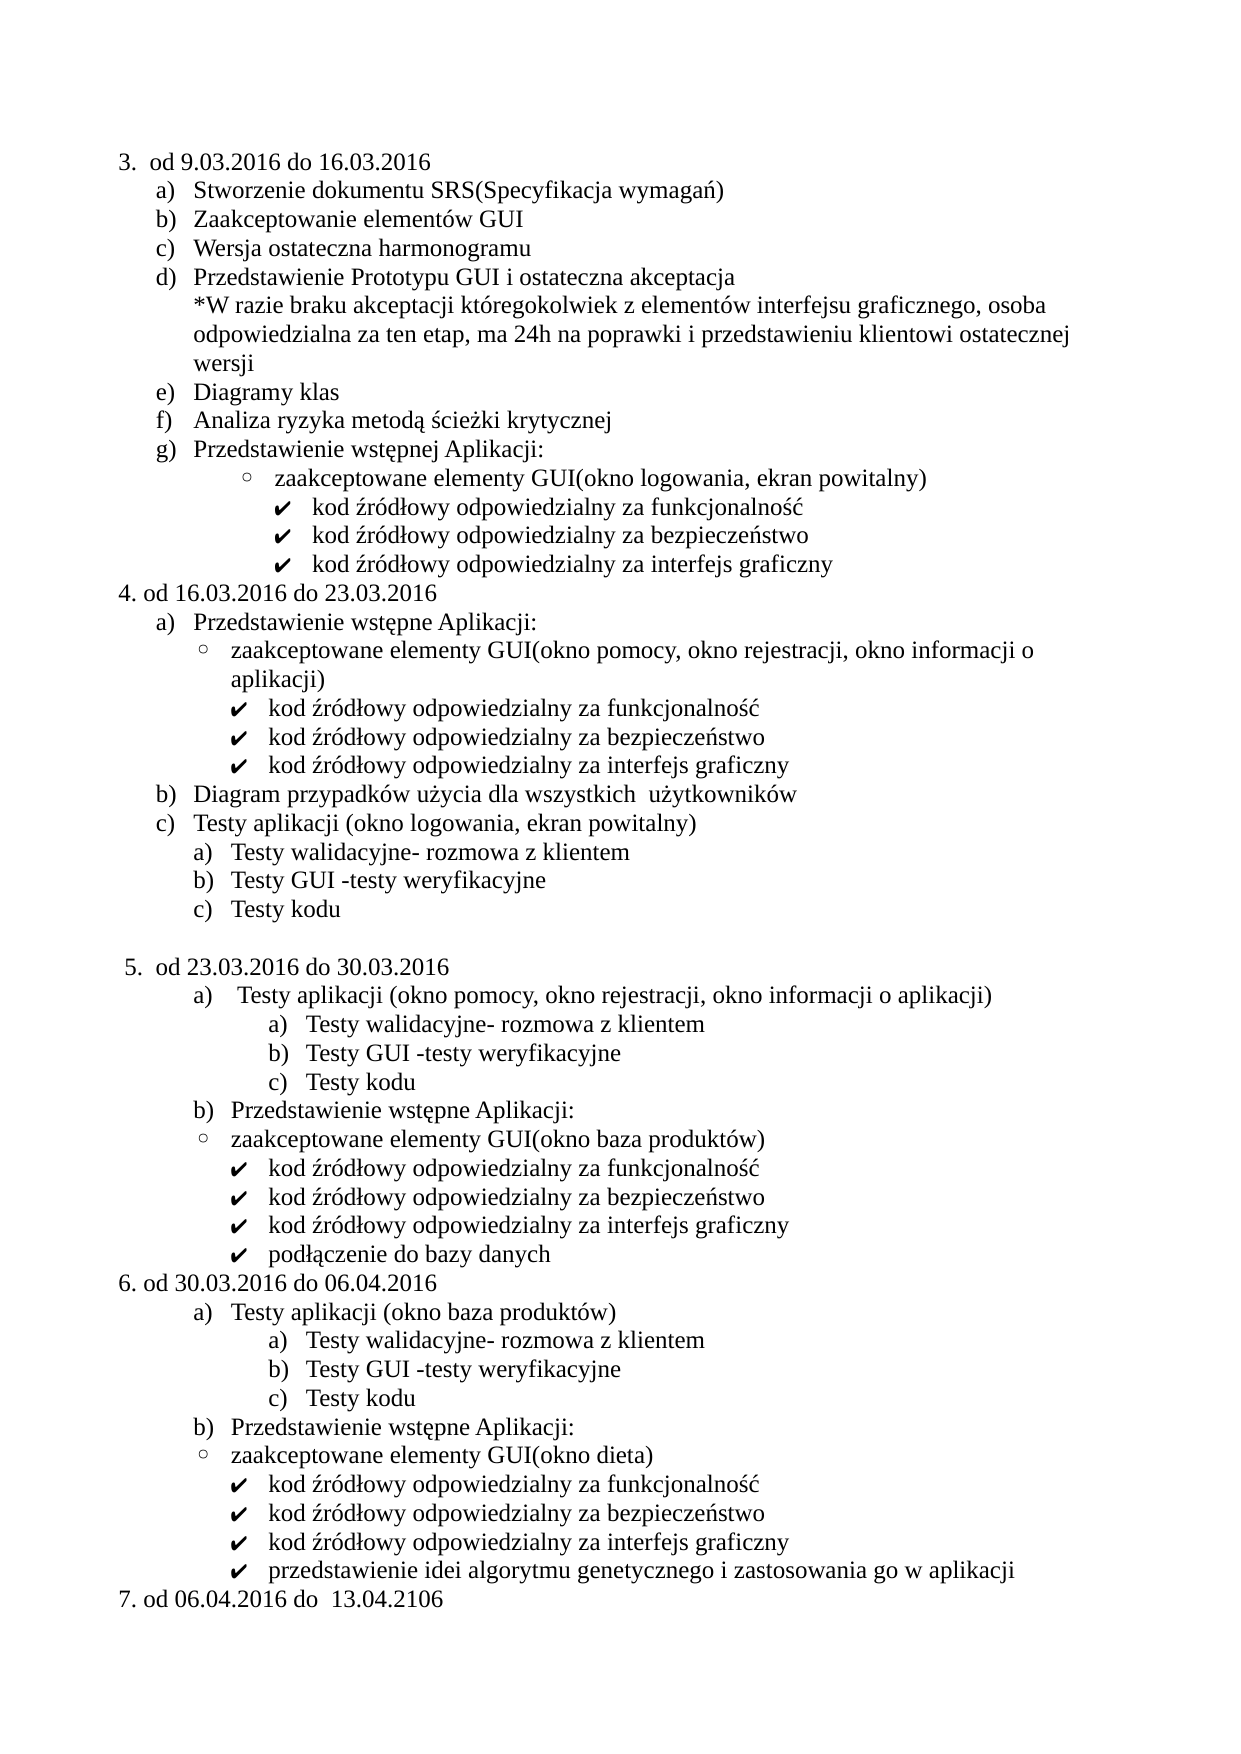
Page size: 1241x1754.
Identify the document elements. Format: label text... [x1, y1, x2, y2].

list podłączenie do bazy danych [231, 1239, 1122, 1268]
list Testy walidacyjne- rozmowa z klientem [268, 1009, 1122, 1038]
list Testy walidacyjne- rozmowa z klientem [268, 1326, 1122, 1354]
list Testy kodu [268, 1067, 1122, 1096]
list kod źródłowy odpowiedzialny za funkcjonalność [231, 1469, 1122, 1498]
list kod źródłowy odpowiedzialny za interfejs graficzny [231, 1211, 1122, 1239]
list kod źródłowy odpowiedzialny za interfejs graficzny [231, 751, 1122, 779]
list zaakceptowane elementy GUI(okno baza produktów) [193, 1124, 1122, 1153]
list Testy kodu [193, 894, 1122, 923]
list kod źródłowy odpowiedzialny za funkcjonalność [231, 693, 1122, 722]
list kod źródłowy odpowiedzialny za funkcjonalność [231, 1153, 1122, 1182]
list Wersja ostateczna harmonogramu [156, 233, 1122, 262]
list kod źródłowy odpowiedzialny za bezpieczeństwo [274, 521, 1122, 549]
text 4. od 16.03.2016 do 23.03.2016 [118, 578, 1122, 607]
list Testy GUI -testy weryfikacyjne [268, 1354, 1122, 1383]
list kod źródłowy odpowiedzialny za interfejs graficzny [274, 549, 1122, 578]
list zaakceptowane elementy GUI(okno logowania, ekran powitalny) [237, 463, 1122, 492]
list *W razie braku akceptacji któregokolwiek z elementów interfejsu graficznego, osoba odpowiedzialna za ten etap, ma 24h na poprawki i przedstawieniu klientowi ostatecznej wersji [156, 291, 1122, 377]
list kod źródłowy odpowiedzialny za bezpieczeństwo [231, 1498, 1122, 1527]
list zaakceptowane elementy GUI(okno pomocy, okno rejestracji, okno informacji o aplikacji) [193, 636, 1122, 693]
list zaakceptowane elementy GUI(okno dieta) [193, 1441, 1122, 1469]
list Testy aplikacji (okno logowania, ekran powitalny) [156, 808, 1122, 837]
list Przedstawienie Prototypu GUI i ostateczna akceptacja [156, 262, 1122, 291]
list Przedstawienie wstępne Aplikacji: [193, 1096, 1122, 1124]
list Przedstawienie wstępnej Aplikacji: [156, 434, 1122, 463]
list Diagramy klas [156, 377, 1122, 406]
list kod źródłowy odpowiedzialny za funkcjonalność [274, 492, 1122, 521]
list Testy aplikacji (okno pomocy, okno rejestracji, okno informacji o aplikacji) [193, 981, 1122, 1009]
list kod źródłowy odpowiedzialny za bezpieczeństwo [231, 722, 1122, 751]
list Testy GUI -testy weryfikacyjne [193, 866, 1122, 894]
list Diagram przypadków użycia dla wszystkich użytkowników [156, 779, 1122, 808]
list Przedstawienie wstępne Aplikacji: [156, 607, 1122, 636]
list kod źródłowy odpowiedzialny za bezpieczeństwo [231, 1182, 1122, 1211]
list Zaakceptowanie elementów GUI [156, 204, 1122, 233]
list Testy GUI -testy weryfikacyjne [268, 1038, 1122, 1067]
list przedstawienie idei algorytmu genetycznego i zastosowania go w aplikacji [231, 1556, 1122, 1584]
list 5. od 23.03.2016 do 30.03.2016 [47, 952, 1122, 981]
list kod źródłowy odpowiedzialny za interfejs graficzny [231, 1527, 1122, 1556]
list Testy aplikacji (okno baza produktów) [193, 1297, 1122, 1326]
text 6. od 30.03.2016 do 06.04.2016 [118, 1268, 1122, 1297]
text 3. od 9.03.2016 do 16.03.2016 [118, 147, 1122, 176]
list Stworzenie dokumentu SRS(Specyfikacja wymagań) [156, 176, 1122, 204]
list Testy walidacyjne- rozmowa z klientem [193, 837, 1122, 866]
list Testy kodu [268, 1383, 1122, 1412]
text 7. od 06.04.2016 do 13.04.2106 [118, 1584, 1122, 1613]
list Analiza ryzyka metodą ścieżki krytycznej [156, 406, 1122, 434]
list Przedstawienie wstępne Aplikacji: [193, 1412, 1122, 1441]
